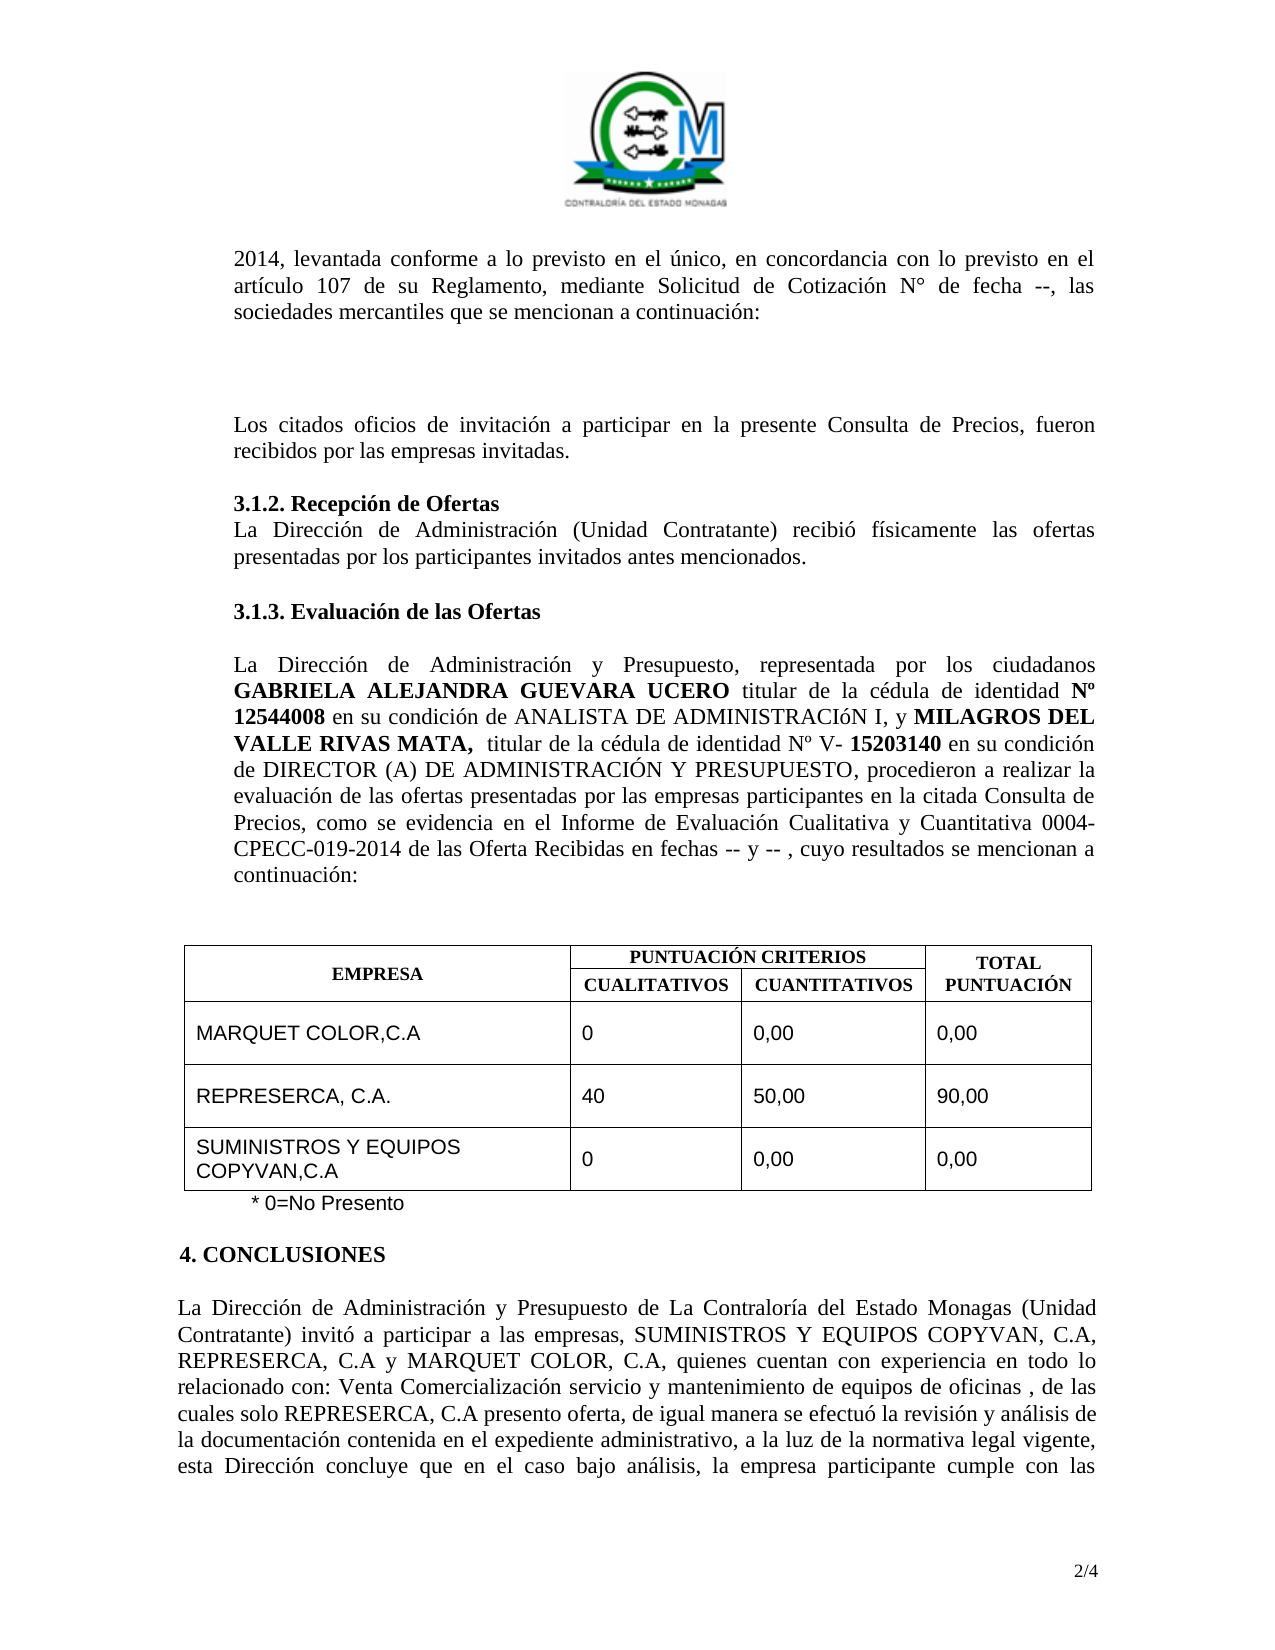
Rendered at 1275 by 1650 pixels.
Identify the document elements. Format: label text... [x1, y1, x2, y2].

table_header PUNTUACIÓN CRITERIOS [571, 946, 925, 968]
table_cell 0,00 [926, 1002, 1091, 1064]
table_cell CUANTITATIVOS [742, 969, 925, 1001]
text La Dirección de Administración y Presupuesto, representada por los ciudadanos GABRIELA ALEJANDRA GUEVARA UCERO titular de la cédula de identidad Nº 12544008 en su condición de ANALISTA DE ADMINISTRACIóN I, y MILAGROS DEL VALLE RIVAS MATA, titular de la cédula de identidad Nº V- 15203140 en su condición de DIRECTOR (A) DE ADMINISTRACIÓN Y PRESUPUESTO, procedieron a realizar la evaluación de las ofertas presentadas por las empresas participantes en la citada Consulta de Precios, como se evidencia en el Informe de Evaluación Cualitativa y Cuantitativa 0004-CPECC-019-2014 de las Oferta Recibidas en fechas -- y -- , cuyo resultados se mencionan a continuación: [233, 651, 1095, 888]
table_cell MARQUET COLOR,C.A [185, 1002, 570, 1064]
text 3.1.2. Recepción de Ofertas [233, 490, 1096, 516]
text Los citados oficios de invitación a participar en la presente Consulta de Precios, fueron recibidos por las empresas invitadas. [233, 411, 1096, 464]
table_cell SUMINISTROS Y EQUIPOS COPYVAN,C.A [185, 1128, 570, 1190]
picture [562, 69, 730, 210]
table_cell REPRESERCA, C.A. [185, 1065, 570, 1127]
table_cell 40 [571, 1065, 741, 1127]
text La Dirección de Administración y Presupuesto de La Contraloría del Estado Monagas (Unidad Contratante) invitó a participar a las empresas, SUMINISTROS Y EQUIPOS COPYVAN, C.A, REPRESERCA, C.A y MARQUET COLOR, C.A, quienes cuentan con experiencia en todo lo relacionado con: Venta Comercialización servicio y mantenimiento de equipos de oficinas , de las cuales solo REPRESERCA, C.A presento oferta, de igual manera se efectuó la revisión y análisis de la documentación contenida en el expediente administrativo, a la luz de la normativa legal vigente, esta Dirección concluye que en el caso bajo análisis, la empresa participante cumple con las [177, 1294, 1098, 1479]
table_cell 0 [571, 1002, 741, 1064]
table_header TOTAL PUNTUACIÓN [926, 946, 1091, 1001]
table_cell 0,00 [742, 1002, 925, 1064]
table_header EMPRESA [185, 946, 570, 1001]
text * 0=No Presento [251, 1191, 1098, 1215]
text 2014, levantada conforme a lo previsto en el único, en concordancia con lo previsto en el artículo 107 de su Reglamento, mediante Solicitud de Cotización N° de fecha --, las sociedades mercantiles que se mencionan a continuación: [233, 245, 1094, 324]
table_cell 50,00 [742, 1065, 925, 1127]
table_cell CUALITATIVOS [571, 969, 741, 1001]
text La Dirección de Administración (Unidad Contratante) recibió físicamente las ofertas presentadas por los participantes invitados antes mencionados. [233, 516, 1096, 569]
table_cell 0 [571, 1128, 741, 1190]
table_cell 90,00 [926, 1065, 1091, 1127]
text 3.1.3. Evaluación de las Ofertas [233, 598, 1095, 624]
table_cell 0,00 [742, 1128, 925, 1190]
text 4. CONCLUSIONES [179, 1242, 1095, 1268]
table_cell 0,00 [926, 1128, 1091, 1190]
